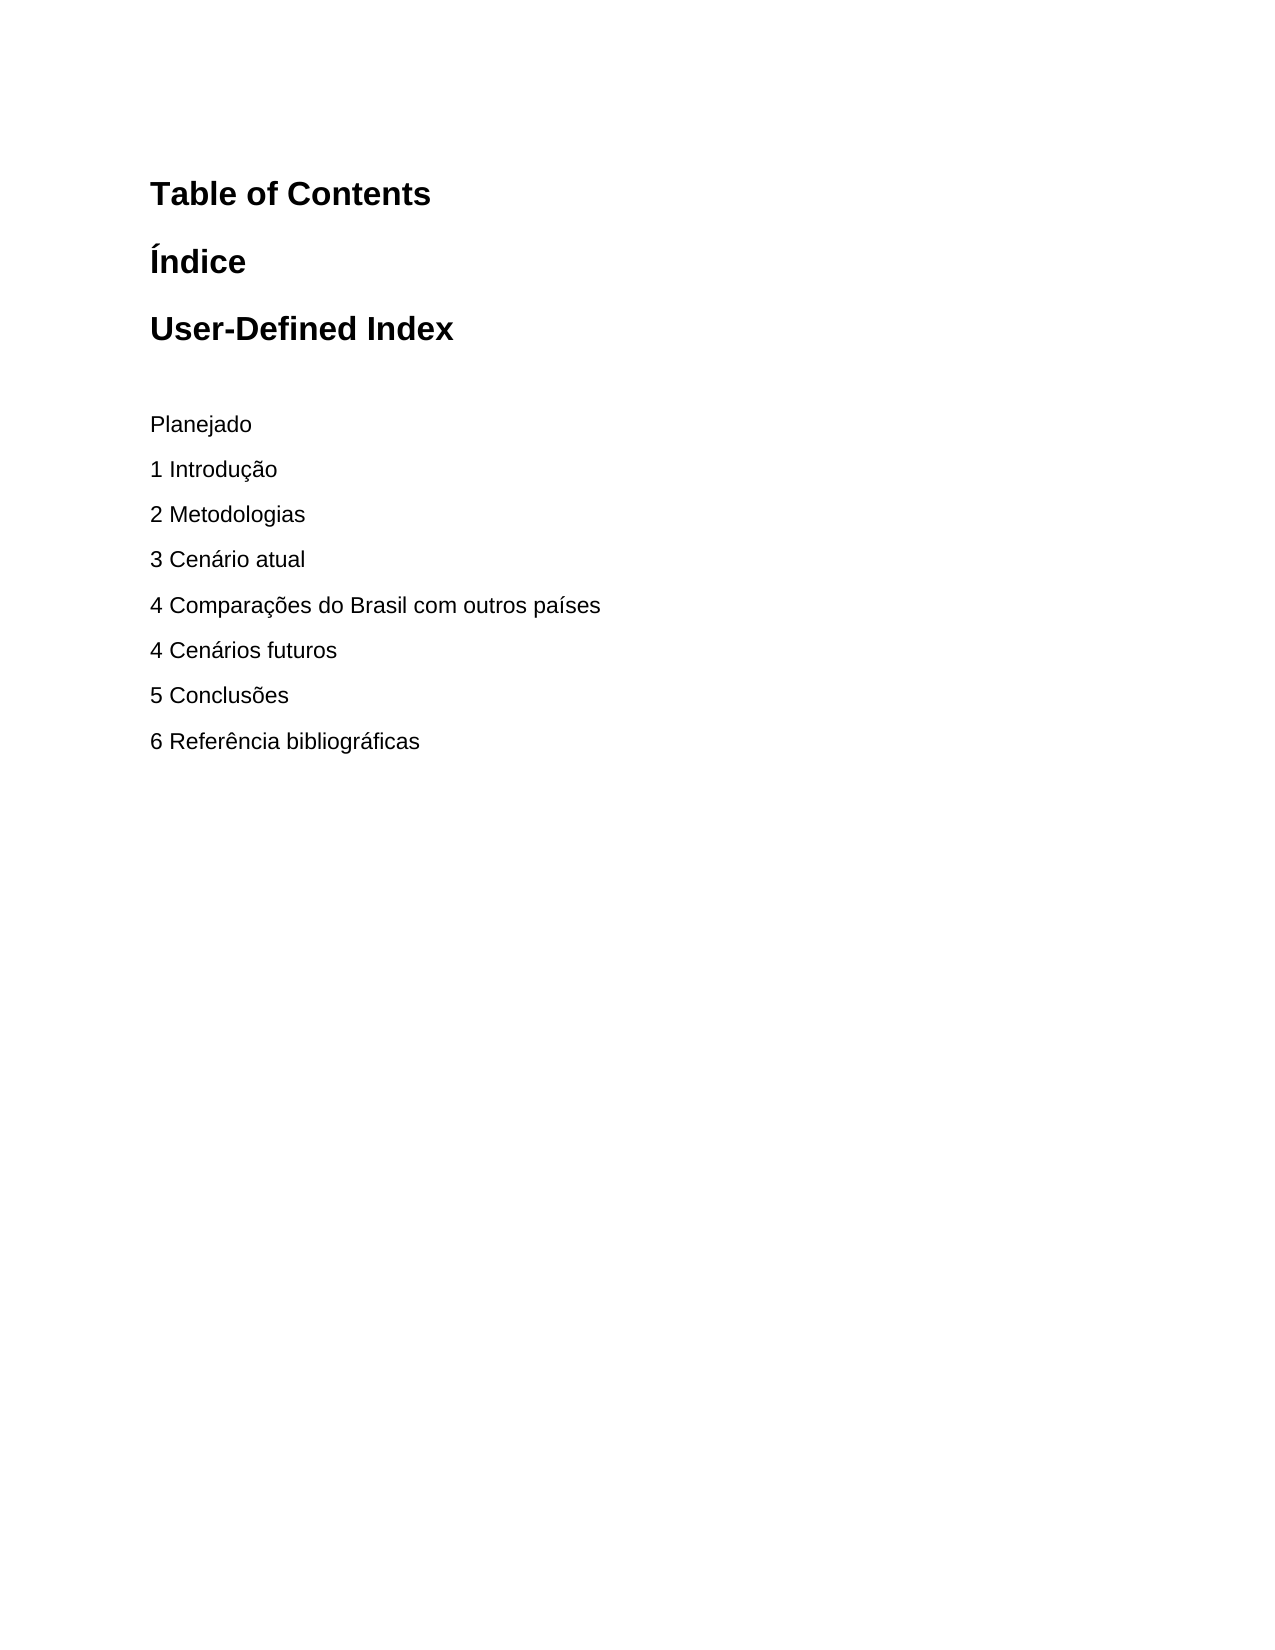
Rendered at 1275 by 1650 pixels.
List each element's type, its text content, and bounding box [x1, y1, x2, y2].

text 6 Referência bibliográficas [150, 728, 1125, 754]
text 3 Cenário atual [150, 547, 1125, 573]
subtitle Table of Contents [150, 175, 1125, 212]
text 4 Comparações do Brasil com outros países [150, 592, 1125, 618]
text 5 Conclusões [150, 683, 1125, 709]
text 1 Introdução [150, 457, 1125, 482]
subtitle Índice [150, 243, 1125, 280]
text 4 Cenários futuros [150, 638, 1125, 663]
text 2 Metodologias [150, 502, 1125, 527]
subtitle User-Defined Index [150, 311, 1125, 348]
text Planejado [150, 411, 1125, 437]
